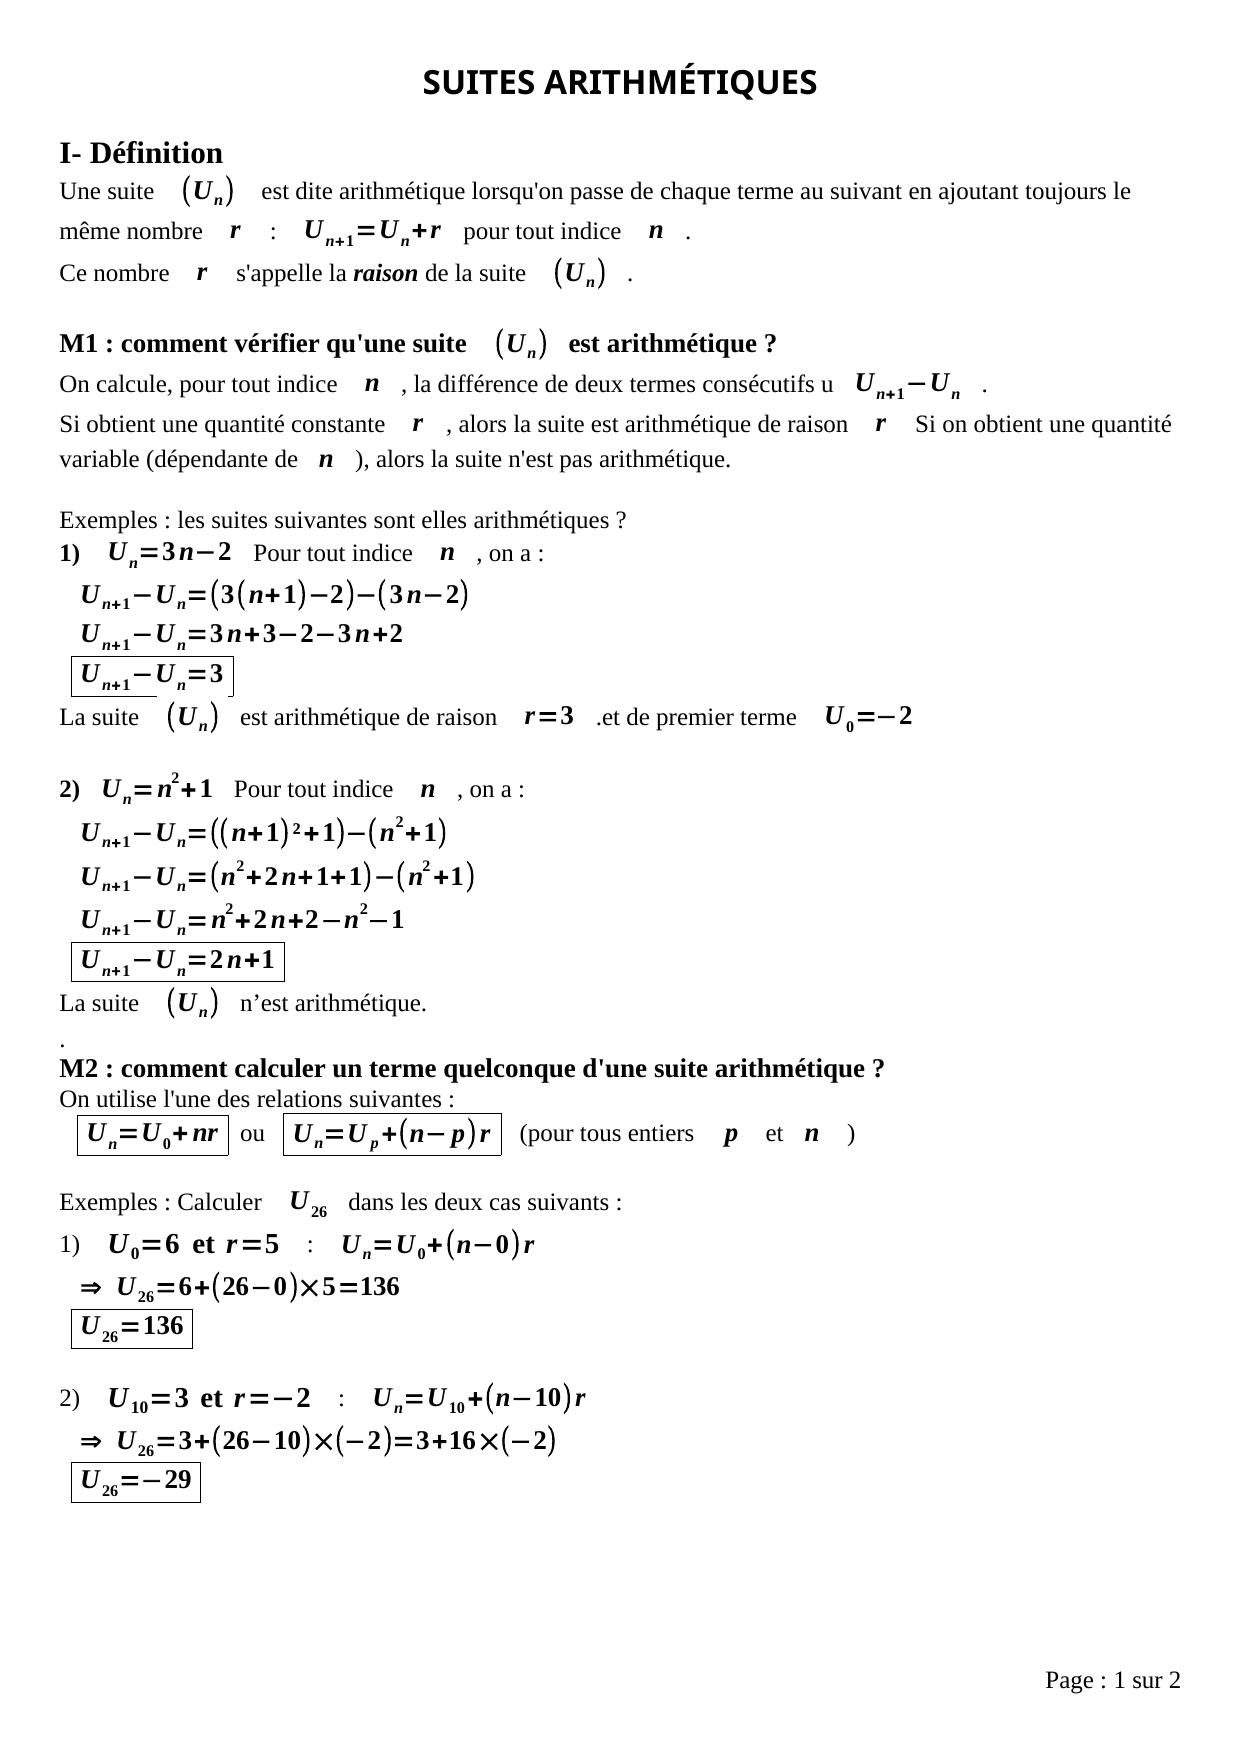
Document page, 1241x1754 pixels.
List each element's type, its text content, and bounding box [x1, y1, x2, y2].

text On calcule, pour tout indice , la différence de deux termes consécutifs u. [59, 365, 1181, 405]
text 2) : [59, 1377, 1181, 1420]
text 1) : [59, 1223, 1181, 1266]
text Une suite est dite arithmétique lorsqu'on passe de chaque terme au suivant en ajoutant toujours le même nombre : pour tout indice . [59, 170, 1181, 252]
text . [59, 1024, 1181, 1053]
text ou (pour tous entiers et ) [59, 1112, 501, 1155]
text ou (pour tous entiers et ) [78, 1116, 228, 1155]
text Exemples : Calculer dans les deux cas suivants : [59, 1184, 1181, 1223]
text I- Définition [59, 134, 1181, 170]
text M1 : comment vérifier qu'une suite est arithmétique ? [59, 323, 1181, 365]
text La suite n’est arithmétique. [59, 982, 1181, 1024]
text On utilise l'une des relations suivantes : [59, 1084, 1181, 1112]
text Si obtient une quantité constante , alors la suite est arithmétique de raison Si on obtient une quantité variable (dépendante de), alors la suite n'est pas arithmétique. [59, 405, 1181, 476]
text ou (pour tous entiers et ) [502, 1112, 1181, 1155]
text Exemples : les suites suivantes sont elles arithmétiques ? [59, 505, 1181, 534]
text 2)Pour tout indice , on a : [59, 767, 1181, 811]
text M2 : comment calculer un terme quelconque d'une suite arithmétique ? [59, 1053, 1181, 1084]
text Ce nombre s'appelle la raison de la suite . [59, 252, 1181, 294]
text ou (pour tous entiers et ) [284, 1114, 501, 1155]
text 1) Pour tout indice , on a : [59, 534, 1181, 574]
text La suite est arithmétique de raison .et de premier terme [59, 696, 1181, 738]
